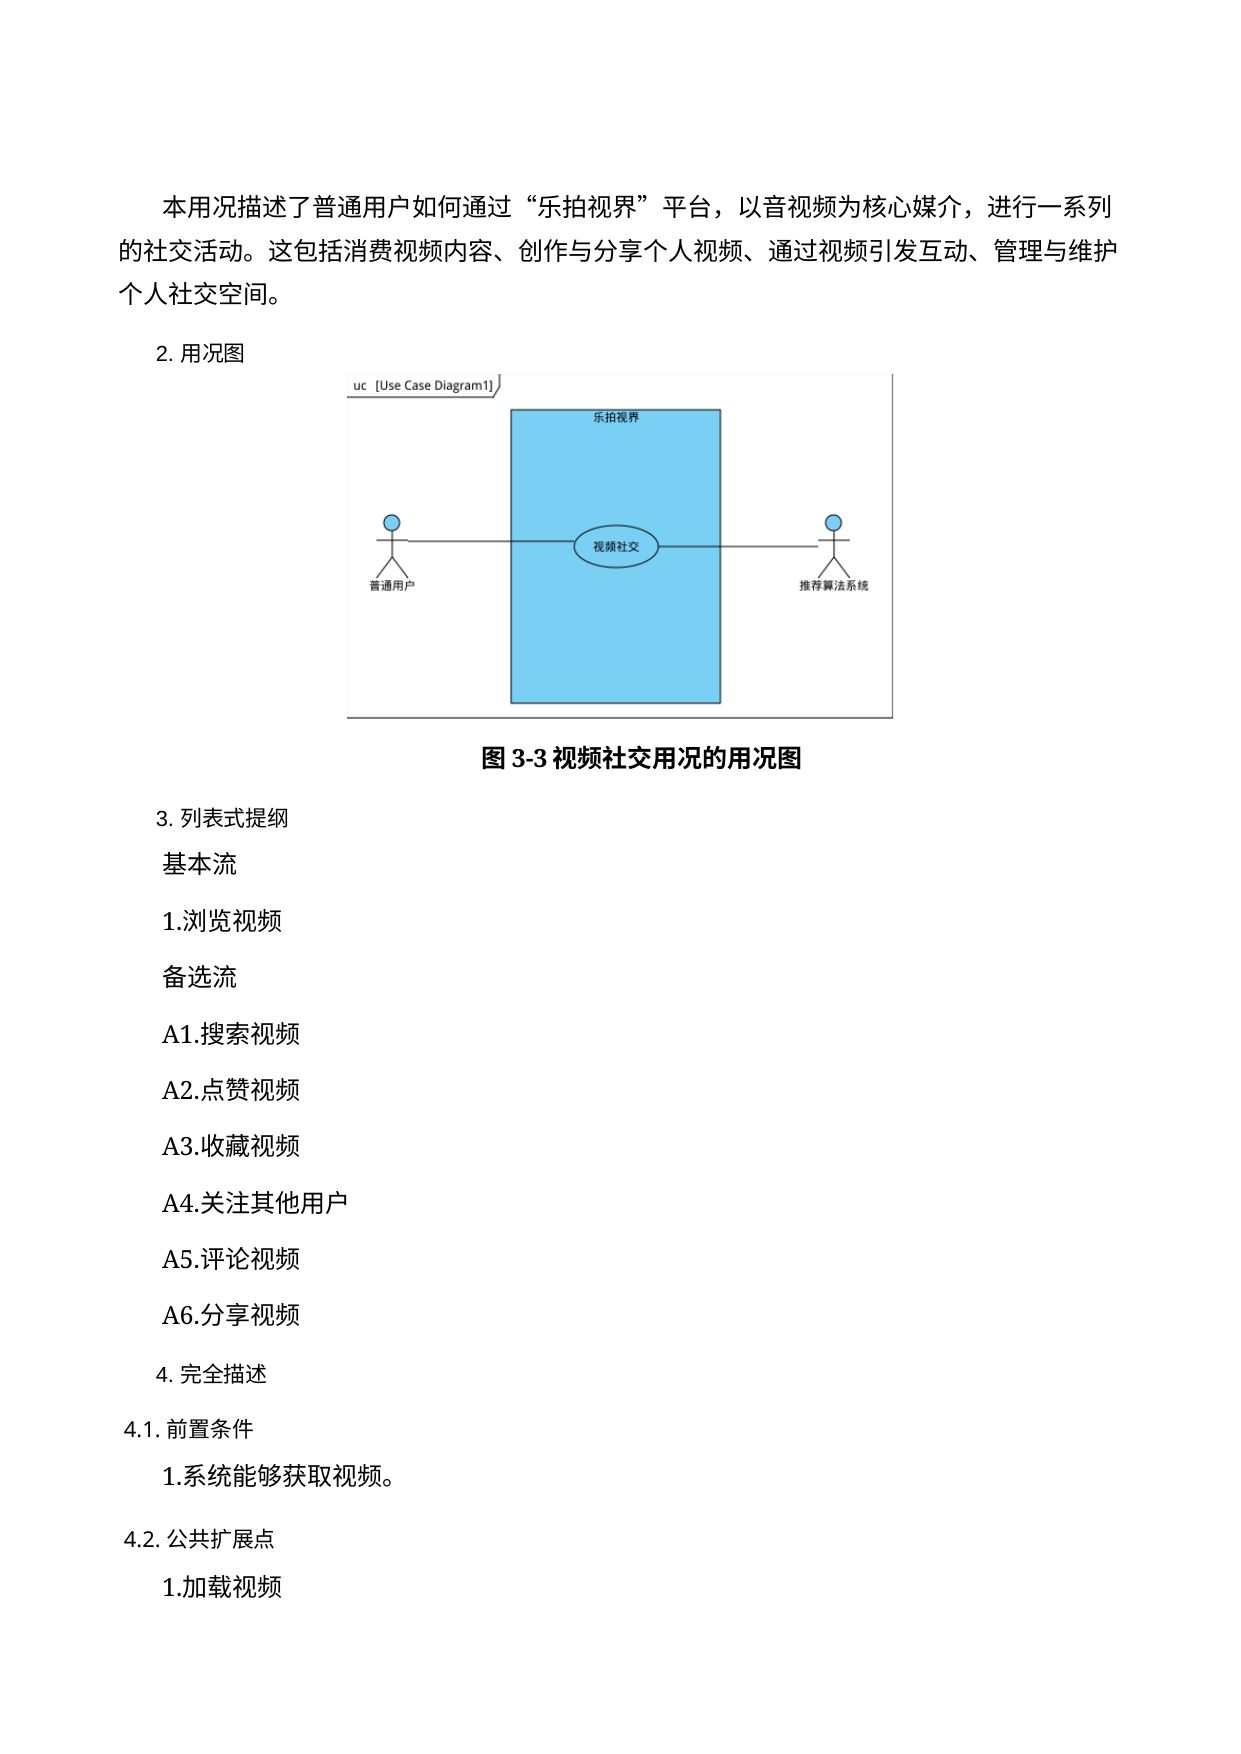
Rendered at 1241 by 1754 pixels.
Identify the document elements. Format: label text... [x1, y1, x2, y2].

text A2.点赞视频 [118, 1070, 1122, 1107]
text A1.搜索视频 [118, 1014, 1122, 1050]
text A3.收藏视频 [118, 1127, 1122, 1163]
text A6.分享视频 [118, 1296, 1122, 1332]
subtitle 完全描述 [156, 1357, 1122, 1389]
subtitle 用况图 [156, 336, 1122, 368]
subtitle 公共扩展点 [118, 1522, 1122, 1554]
text 1.浏览视频 [118, 901, 1122, 938]
text 1.系统能够获取视频。 [118, 1456, 1122, 1492]
text 基本流 [118, 845, 1122, 881]
text 本用况描述了普通用户如何通过“乐拍视界”平台，以音视频为核心媒介，进行一系列的社交活动。这包括消费视频内容、创作与分享个人视频、通过视频引发互动、管理与维护个人社交空间。 [118, 188, 1122, 311]
text A4.关注其他用户 [118, 1183, 1122, 1219]
text 备选流 [118, 958, 1122, 994]
subtitle 列表式提纲 [156, 801, 1122, 832]
text A5.评论视频 [118, 1239, 1122, 1276]
subtitle 前置条件 [118, 1412, 1122, 1443]
picture [347, 374, 894, 719]
text 图3-3视频社交用况的用况图 [118, 381, 1122, 775]
text 1.加载视频 [118, 1567, 1122, 1603]
